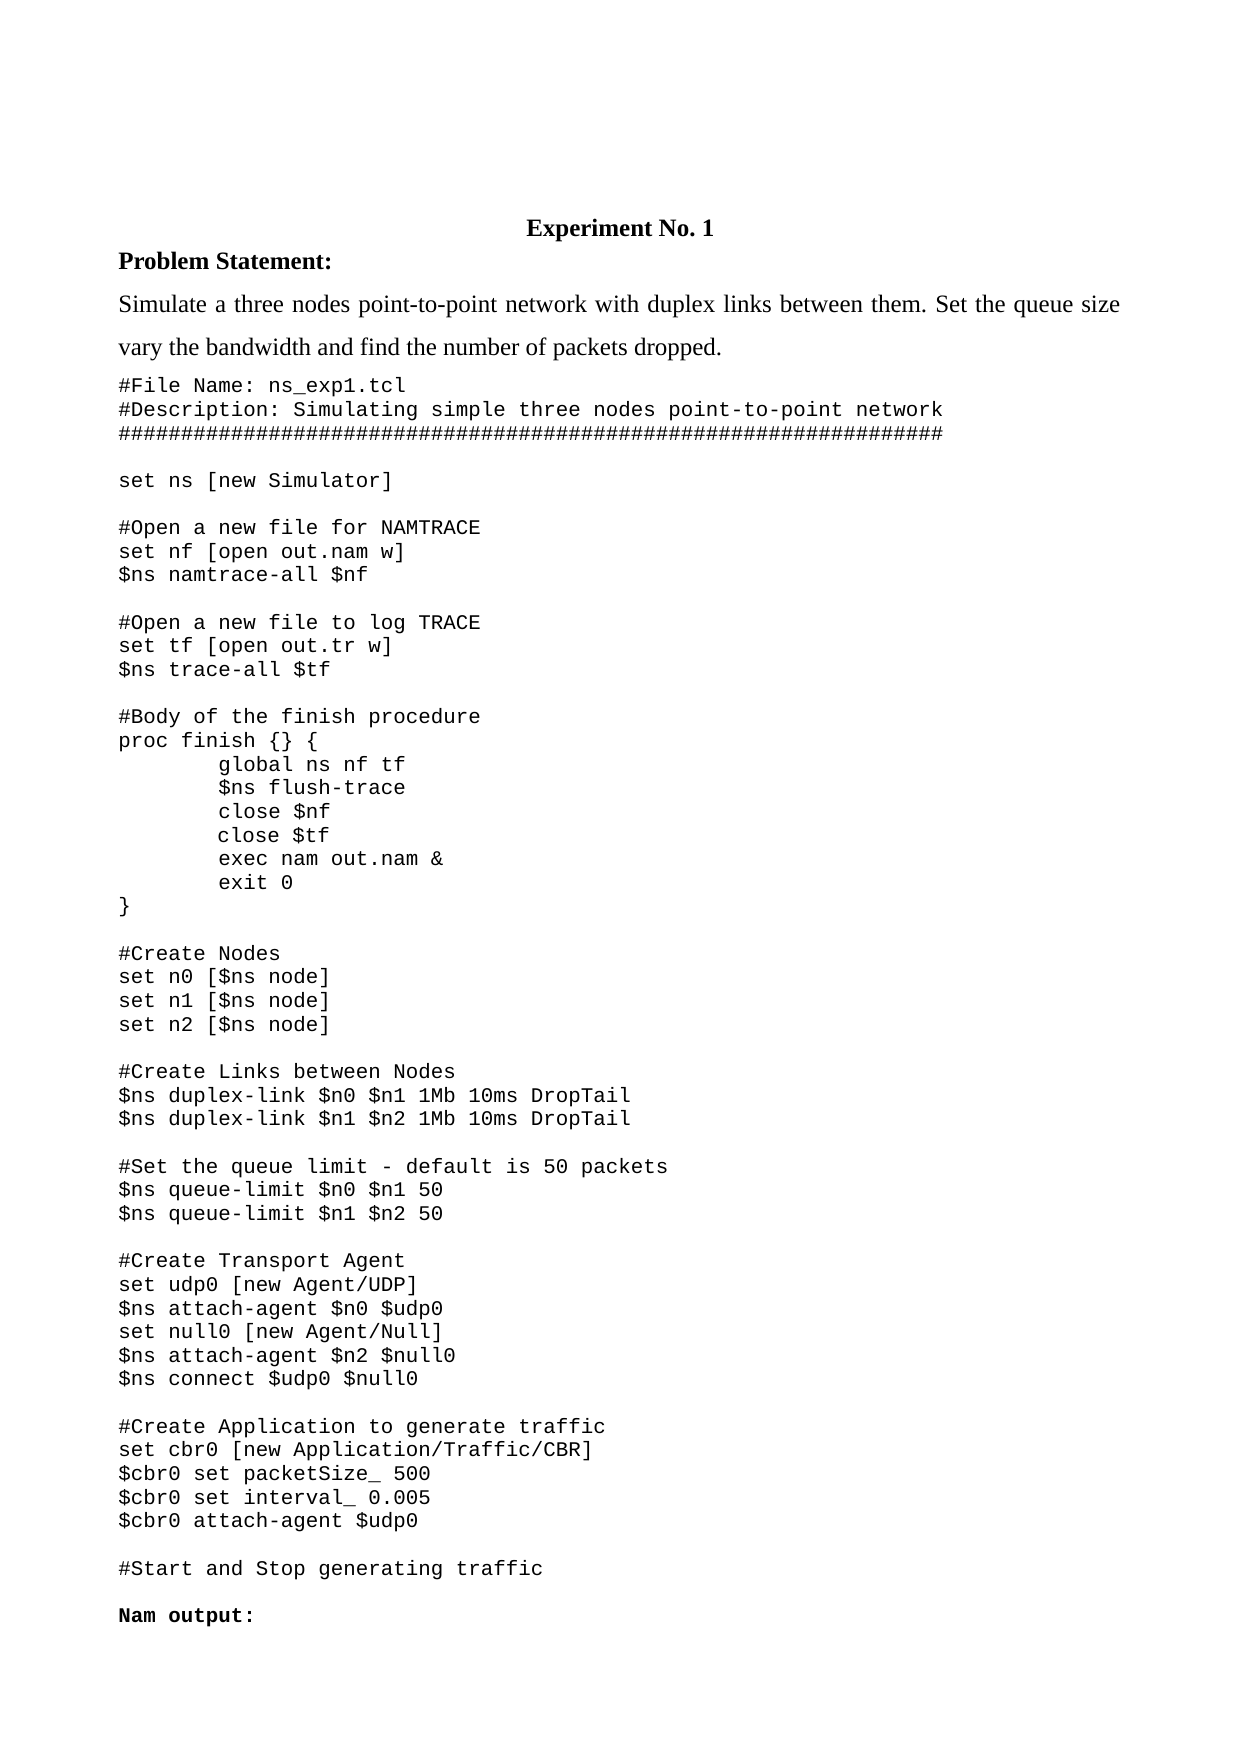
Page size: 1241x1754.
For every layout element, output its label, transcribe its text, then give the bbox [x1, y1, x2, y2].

text set n0 [$ns node] [118, 966, 1122, 990]
text exec nam out.nam & [118, 848, 1122, 872]
text $ns attach-agent $n2 $null0 [118, 1345, 1122, 1368]
text #Create Transport Agent [118, 1250, 1122, 1274]
text #Description: Simulating simple three nodes point-to-point network [118, 399, 1122, 423]
text } [118, 896, 1122, 919]
text #Start and Stop generating traffic [118, 1558, 1122, 1581]
text #Set the queue limit - default is 50 packets [118, 1156, 1122, 1179]
text set tf [open out.tr w] [118, 635, 1122, 659]
text Simulate a three nodes point-to-point network with duplex links between them. Set the queue size vary the bandwidth and find the number of packets dropped. [118, 289, 1122, 361]
text $cbr0 set interval_ 0.005 [118, 1487, 1122, 1510]
text $cbr0 set packetSize_ 500 [118, 1463, 1122, 1487]
text $cbr0 attach-agent $udp0 [118, 1510, 1122, 1534]
text #Create Nodes [118, 943, 1122, 966]
text set null0 [new Agent/Null] [118, 1321, 1122, 1345]
text exit 0 [118, 872, 1122, 896]
text #Create Links between Nodes [118, 1061, 1122, 1085]
text $ns duplex-link $n1 $n2 1Mb 10ms DropTail [118, 1108, 1122, 1132]
text $ns queue-limit $n0 $n1 50 [118, 1179, 1122, 1203]
text #Create Application to generate traffic [118, 1416, 1122, 1439]
text $ns connect $udp0 $null0 [118, 1368, 1122, 1392]
text close $tf [118, 824, 1122, 848]
text global ns nf tf [118, 754, 1122, 777]
text $ns duplex-link $n0 $n1 1Mb 10ms DropTail [118, 1085, 1122, 1108]
text ################################################################## [118, 423, 1122, 446]
text Experiment No. 1 [118, 213, 1122, 242]
text #Body of the finish procedure [118, 706, 1122, 730]
text $ns namtrace-all $nf [118, 564, 1122, 588]
text set nf [open out.nam w] [118, 541, 1122, 564]
text #File Name: ns_exp1.tcl [118, 375, 1122, 399]
text #Open a new file to log TRACE [118, 612, 1122, 635]
text set udp0 [new Agent/UDP] [118, 1274, 1122, 1297]
text set n2 [$ns node] [118, 1014, 1122, 1037]
text $ns queue-limit $n1 $n2 50 [118, 1203, 1122, 1227]
text Problem Statement: [118, 246, 1122, 275]
text $ns trace-all $tf [118, 659, 1122, 683]
text $ns attach-agent $n0 $udp0 [118, 1297, 1122, 1321]
text $ns flush-trace [118, 777, 1122, 801]
text set ns [new Simulator] [118, 470, 1122, 493]
text proc finish {} { [118, 730, 1122, 754]
text Nam output: [118, 1605, 1122, 1628]
text #Open a new file for NAMTRACE [118, 517, 1122, 541]
text set n1 [$ns node] [118, 990, 1122, 1014]
text set cbr0 [new Application/Traffic/CBR] [118, 1439, 1122, 1463]
text close $nf [118, 801, 1122, 824]
